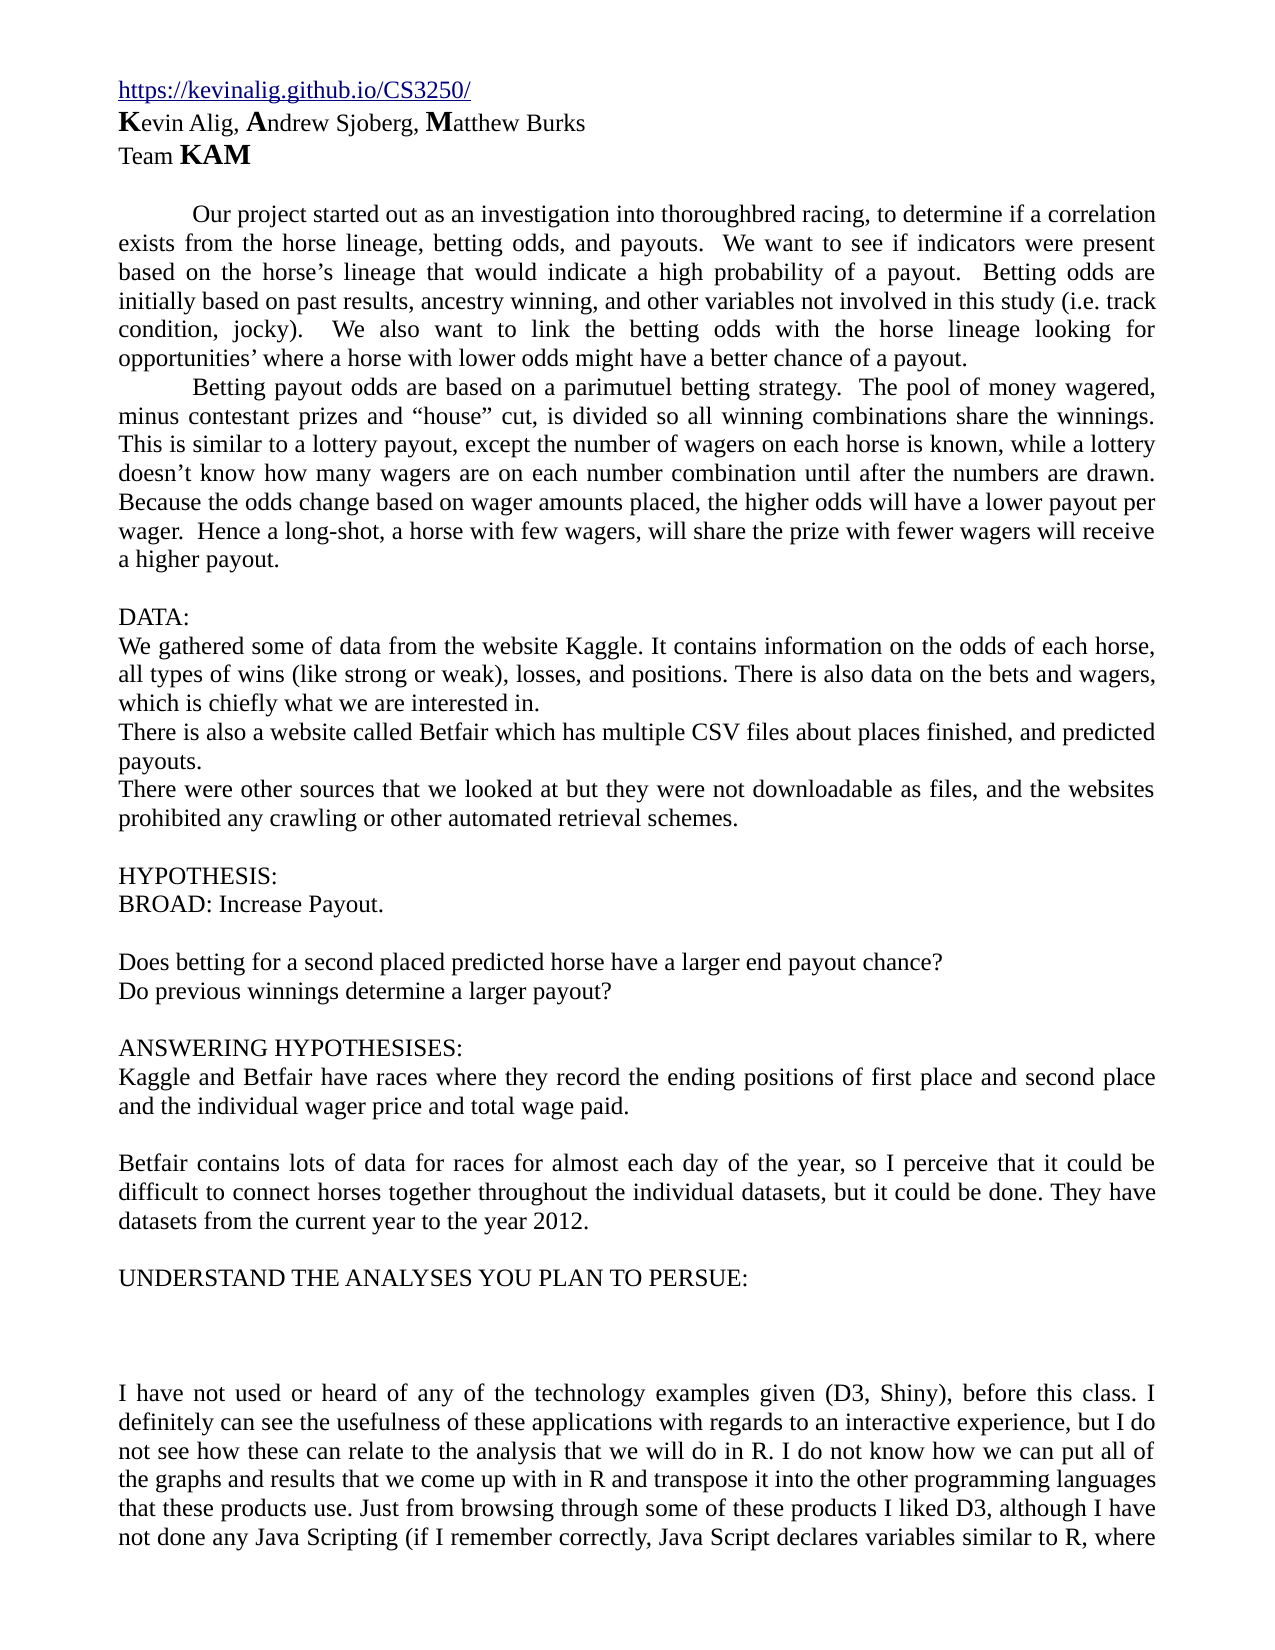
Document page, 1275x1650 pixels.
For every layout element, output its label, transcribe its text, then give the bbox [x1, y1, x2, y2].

text Kaggle and Betfair have races where they record the ending positions of first place and second place and the individual wager price and total wage paid. [118, 1062, 1157, 1119]
text DATA: [118, 602, 1157, 631]
text ANSWERING HYPOTHESISES: [118, 1033, 1157, 1062]
text Our project started out as an investigation into thoroughbred racing, to determine if a correlation exists from the horse lineage, betting odds, and payouts. We want to see if indicators were present based on the horse’s lineage that would indicate a high probability of a payout. Betting odds are initially based on past results, ancestry winning, and other variables not involved in this study (i.e. track condition, jocky). We also want to link the betting odds with the horse lineage looking for opportunities’ where a horse with lower odds might have a better chance of a payout. [118, 199, 1157, 372]
text There were other sources that we looked at but they were not downloadable as files, and the websites prohibited any crawling or other automated retrieval schemes. [118, 774, 1157, 832]
text We gathered some of data from the website Kaggle. It contains information on the odds of each horse, all types of wins (like strong or weak), losses, and positions. There is also data on the bets and wagers, which is chiefly what we are interested in. [118, 631, 1157, 717]
text I have not used or heard of any of the technology examples given (D3, Shiny), before this class. I definitely can see the usefulness of these applications with regards to an interactive experience, but I do not see how these can relate to the analysis that we will do in R. I do not know how we can put all of the graphs and results that we come up with in R and transpose it into the other programming languages that these products use. Just from browsing through some of these products I liked D3, although I have not done any Java Scripting (if I remember correctly, Java Script declares variables similar to R, where [118, 1378, 1157, 1551]
text UNDERSTAND THE ANALYSES YOU PLAN TO PERSUE: [118, 1263, 1157, 1292]
text Betfair contains lots of data for races for almost each day of the year, so I perceive that it could be difficult to connect horses together throughout the individual datasets, but it could be done. They have datasets from the current year to the year 2012. [118, 1148, 1157, 1234]
text BROAD: Increase Payout. [118, 889, 1157, 918]
text There is also a website called Betfair which has multiple CSV files about places finished, and predicted payouts. [118, 717, 1157, 774]
text Betting payout odds are based on a parimutuel betting strategy. The pool of money wagered, minus contestant prizes and “house” cut, is divided so all winning combinations share the winnings. This is similar to a lottery payout, except the number of wagers on each horse is known, while a lottery doesn’t know how many wagers are on each number combination until after the numbers are drawn. Because the odds change based on wager amounts placed, the higher odds will have a lower payout per wager. Hence a long-shot, a horse with few wagers, will share the prize with fewer wagers will receive a higher payout. [118, 372, 1157, 573]
text HYPOTHESIS: [118, 861, 1157, 889]
text Does betting for a second placed predicted horse have a larger end payout chance? [118, 947, 1157, 976]
text Do previous winnings determine a larger payout? [118, 976, 1157, 1004]
